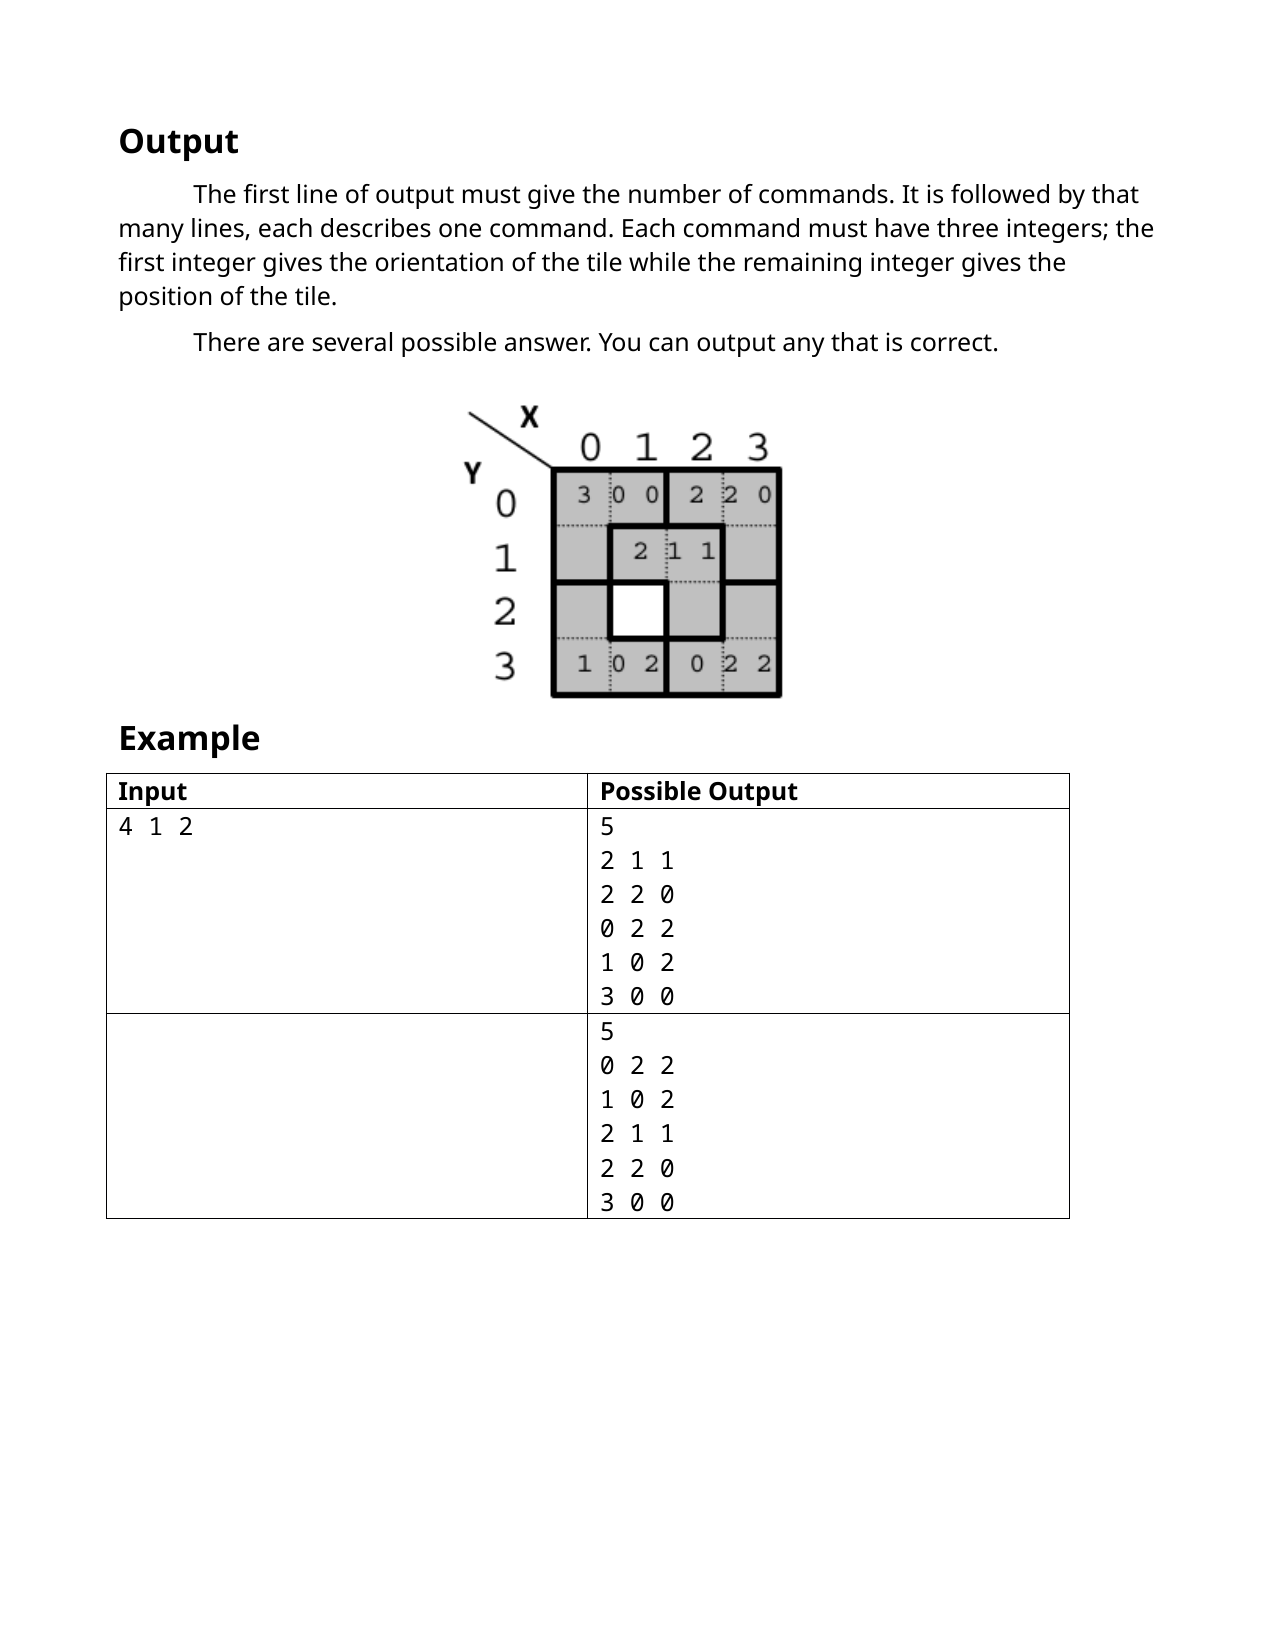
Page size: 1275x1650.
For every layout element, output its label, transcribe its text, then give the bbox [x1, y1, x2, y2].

text There are several possible answer. You can output any that is correct. [118, 325, 1157, 359]
table_cell [107, 1014, 587, 1218]
text The first line of output must give the number of commands. It is followed by that many lines, each describes one command. Each command must have three integers; the first integer gives the orientation of the tile while the remaining integer gives the position of the tile. [118, 176, 1157, 313]
table_cell 4 1 2 [107, 809, 587, 1013]
subtitle Example [118, 714, 1157, 760]
table_header Possible Output [588, 774, 1069, 807]
table_cell 5 0 2 2 1 0 2 2 1 1 2 2 0 3 0 0 [588, 1014, 1069, 1218]
subtitle Output [118, 118, 1157, 164]
table_header Input [107, 774, 587, 807]
picture [421, 373, 820, 711]
table_cell 5 2 1 1 2 2 0 0 2 2 1 0 2 3 0 0 [588, 809, 1069, 1013]
